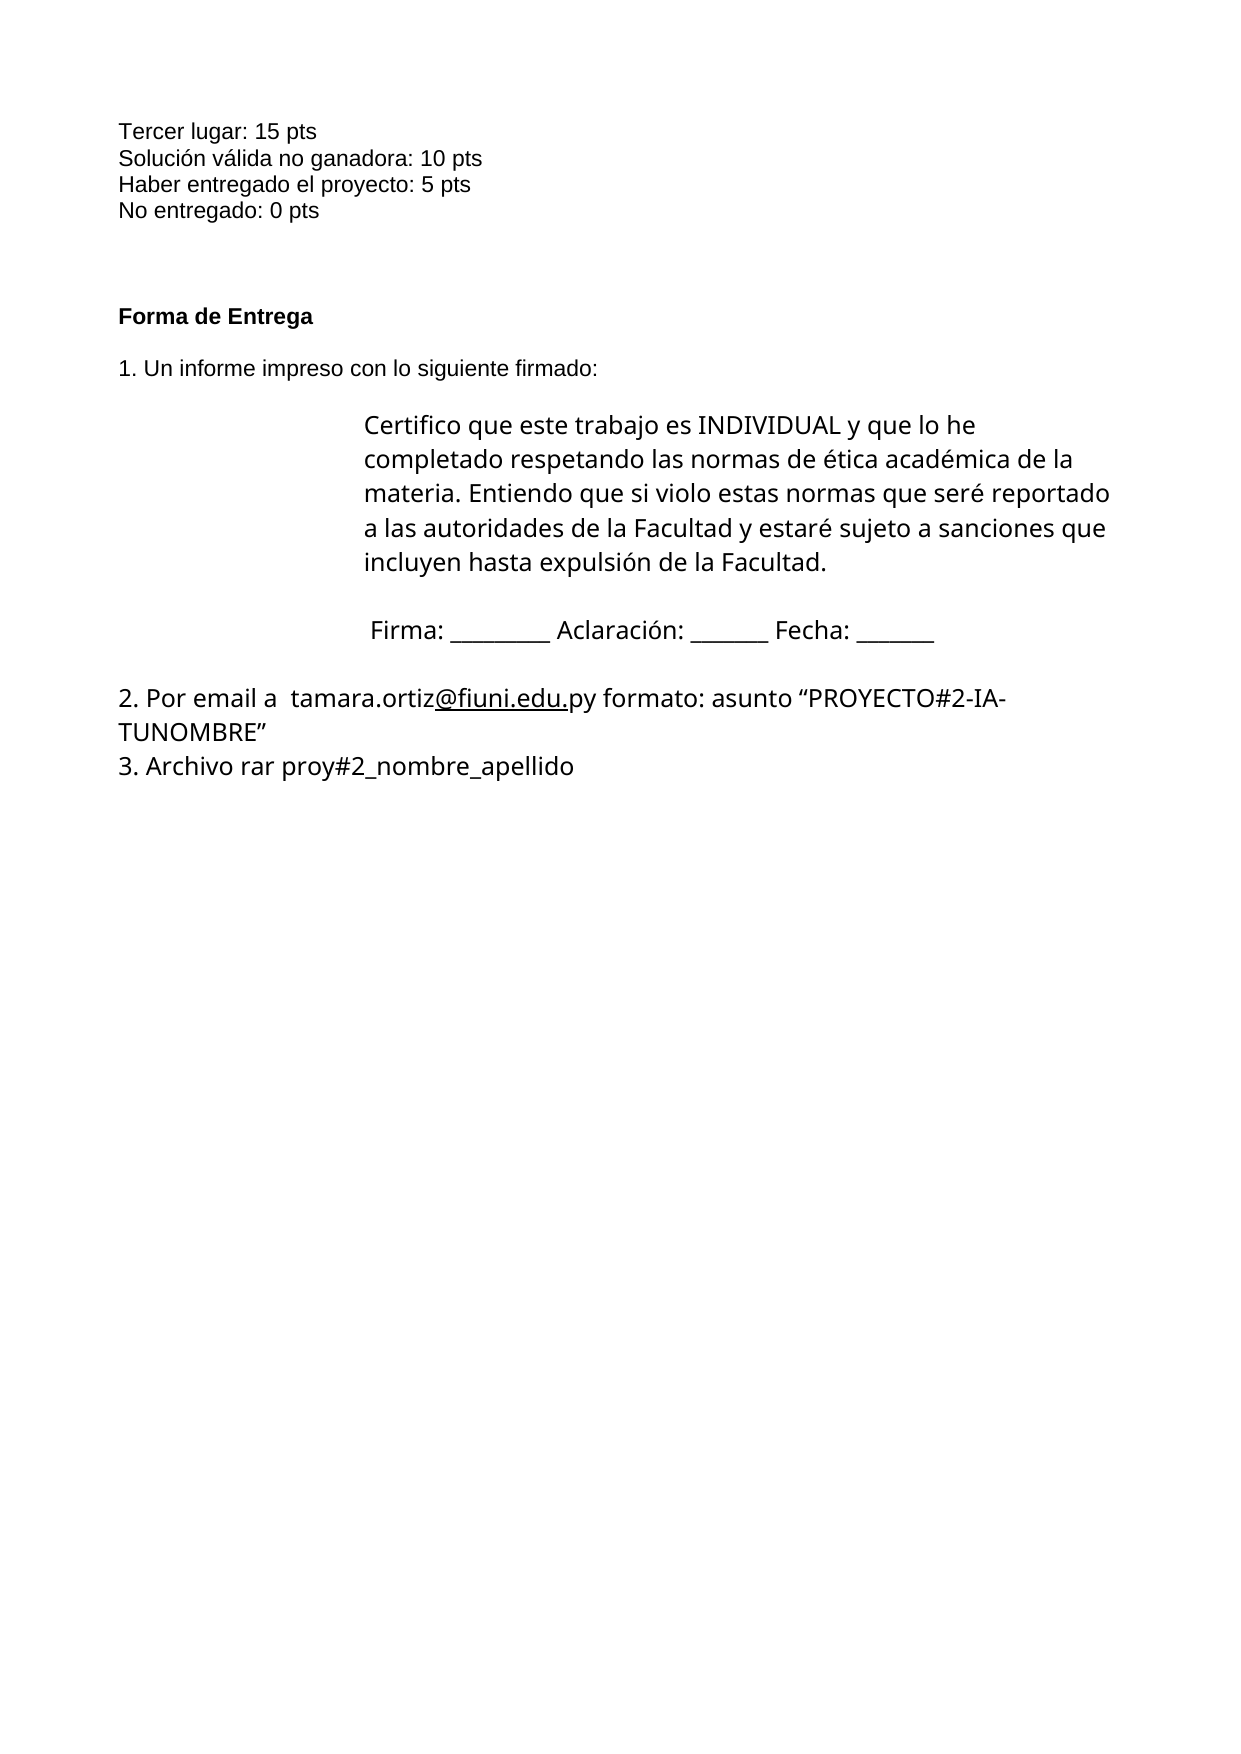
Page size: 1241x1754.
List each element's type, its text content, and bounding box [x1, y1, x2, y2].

text Certifico que este trabajo es INDIVIDUAL y que lo he completado respetando las normas de ética académica de la materia. Entiendo que si violo estas normas que seré reportado a las autoridades de la Facultad y estaré sujeto a sanciones que incluyen hasta expulsión de la Facultad. [363, 408, 1122, 578]
text 3. Archivo rar proy#2_nombre_apellido [118, 749, 1122, 783]
text Haber entregado el proyecto: 5 pts [118, 171, 1122, 197]
text Solución válida no ganadora: 10 pts [118, 144, 1122, 171]
text Forma de Entrega [118, 303, 1122, 329]
text 2. Por email a tamara.ortiz@fiuni.edu.py formato: asunto “PROYECTO#2-IA-TUNOMBRE” [118, 681, 1122, 749]
text Firma: _________ Aclaración: _______ Fecha: _______ [363, 612, 1122, 646]
text 1. Un informe impreso con lo siguiente firmado: [118, 355, 1122, 382]
text No entregado: 0 pts [118, 197, 1122, 223]
text Tercer lugar: 15 pts [118, 118, 1122, 144]
